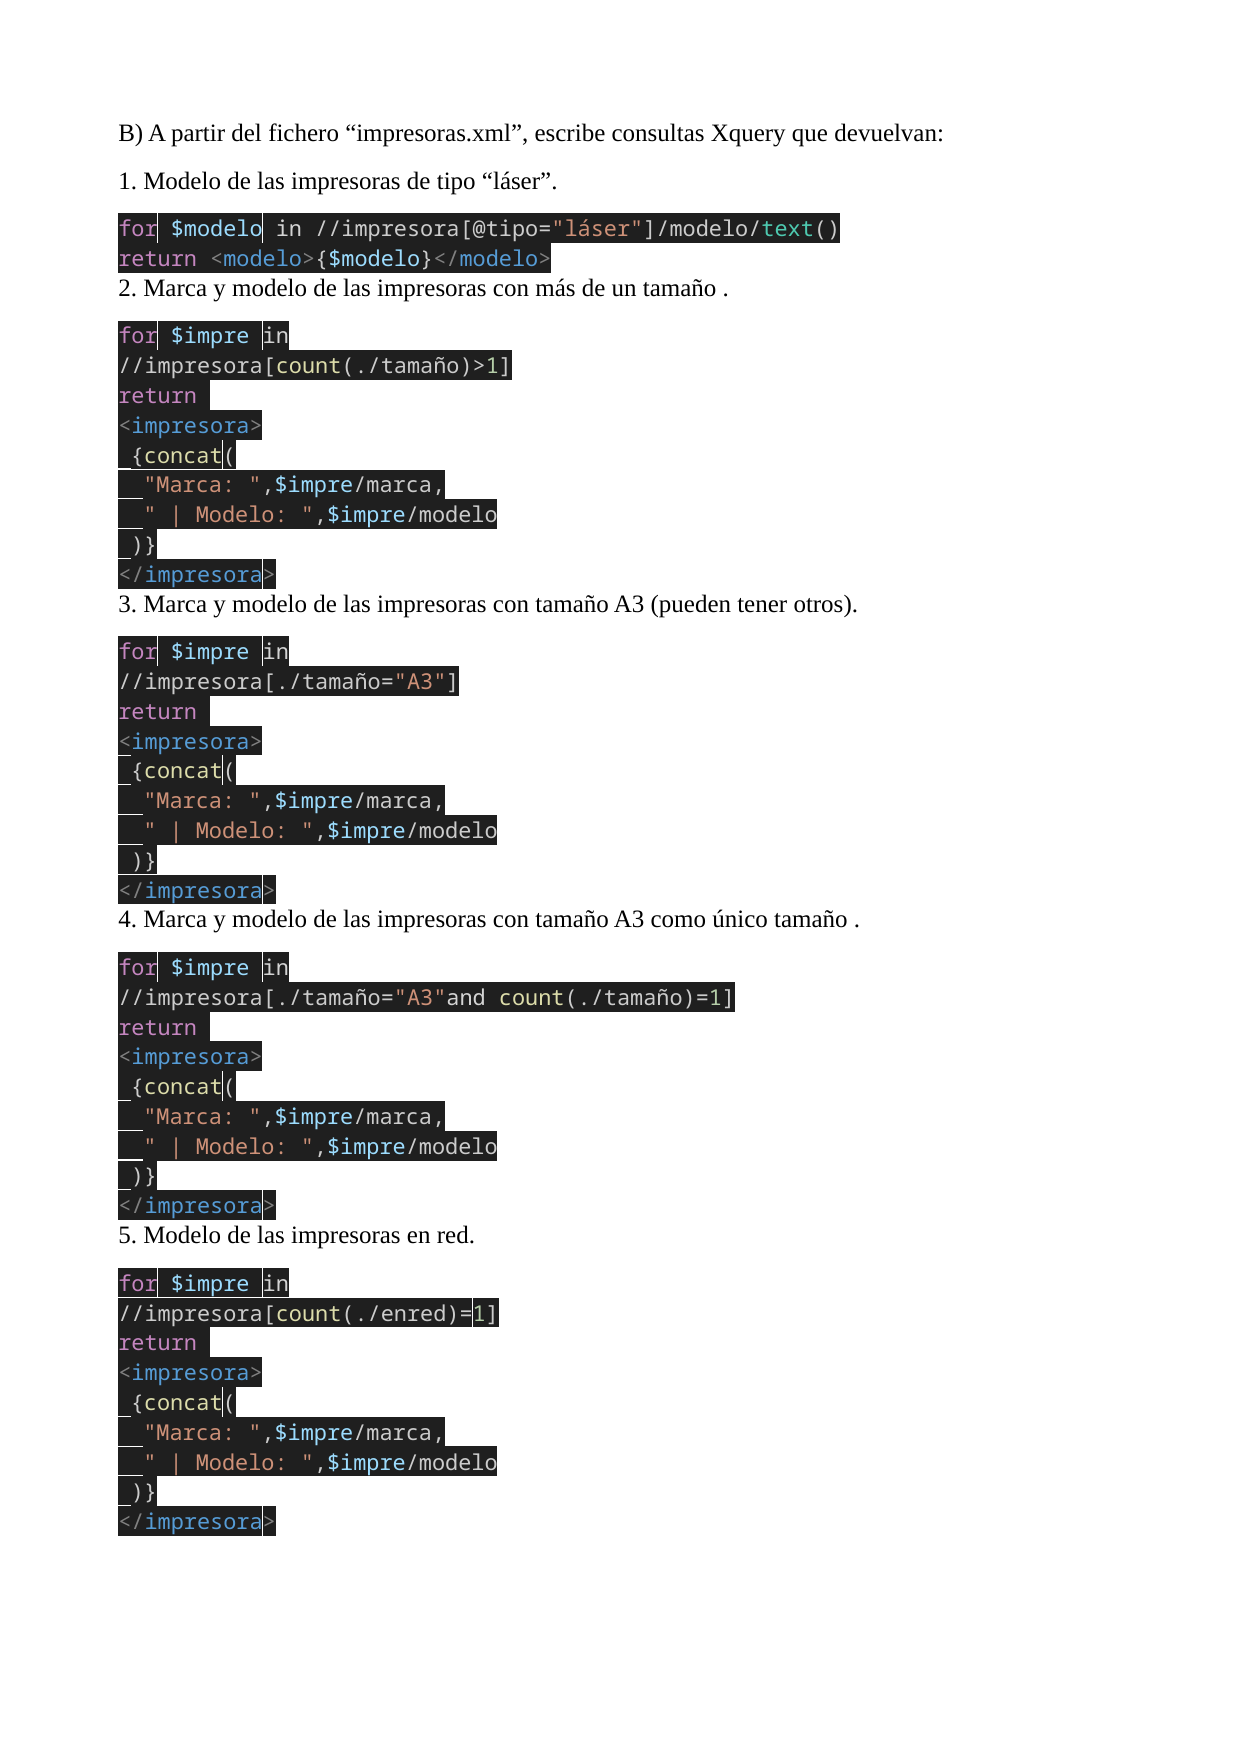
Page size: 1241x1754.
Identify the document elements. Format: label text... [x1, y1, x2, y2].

text return [118, 1327, 1122, 1357]
text 2. Marca y modelo de las impresoras con más de un tamaño . [118, 273, 1122, 302]
text {concat( [118, 1387, 1122, 1417]
text for $impre in [118, 1268, 1122, 1297]
text " | Modelo: ",$impre/modelo [118, 499, 1122, 529]
text for $impre in [118, 321, 1122, 350]
text </impresora> [118, 1190, 1122, 1220]
text )} [118, 845, 1122, 874]
text 3. Marca y modelo de las impresoras con tamaño A3 (pueden tener otros). [118, 589, 1122, 617]
text <impresora> [118, 726, 1122, 755]
text {concat( [118, 1071, 1122, 1101]
text " | Modelo: ",$impre/modelo [118, 1446, 1122, 1476]
text return [118, 696, 1122, 726]
text )} [118, 1476, 1122, 1506]
text return [118, 1012, 1122, 1041]
text {concat( [118, 440, 1122, 469]
text " | Modelo: ",$impre/modelo [118, 1131, 1122, 1161]
text 1. Modelo de las impresoras de tipo “láser”. [118, 166, 1122, 194]
text for $modelo in //impresora[@tipo="láser"]/modelo/text() [118, 213, 1122, 243]
text </impresora> [118, 874, 1122, 904]
text )} [118, 1161, 1122, 1190]
text <impresora> [118, 410, 1122, 440]
text //impresora[./tamaño="A3"and count(./tamaño)=1] [118, 982, 1122, 1012]
text B) A partir del fichero “impresoras.xml”, escribe consultas Xquery que devuelvan: [118, 118, 1122, 147]
text </impresora> [118, 559, 1122, 589]
text <impresora> [118, 1357, 1122, 1387]
text return <modelo>{$modelo}</modelo> [118, 243, 1122, 273]
text </impresora> [118, 1506, 1122, 1536]
text {concat( [118, 755, 1122, 785]
text for $impre in [118, 952, 1122, 982]
text <impresora> [118, 1041, 1122, 1071]
text "Marca: ",$impre/marca, [118, 785, 1122, 815]
text "Marca: ",$impre/marca, [118, 1417, 1122, 1446]
text 5. Modelo de las impresoras en red. [118, 1220, 1122, 1249]
text " | Modelo: ",$impre/modelo [118, 815, 1122, 845]
text "Marca: ",$impre/marca, [118, 1101, 1122, 1131]
text "Marca: ",$impre/marca, [118, 469, 1122, 499]
text )} [118, 529, 1122, 559]
text //impresora[count(./enred)=1] [118, 1297, 1122, 1327]
text 4. Marca y modelo de las impresoras con tamaño A3 como único tamaño . [118, 904, 1122, 933]
text for $impre in [118, 636, 1122, 666]
text return [118, 380, 1122, 410]
text //impresora[./tamaño="A3"] [118, 666, 1122, 696]
text //impresora[count(./tamaño)>1] [118, 350, 1122, 380]
